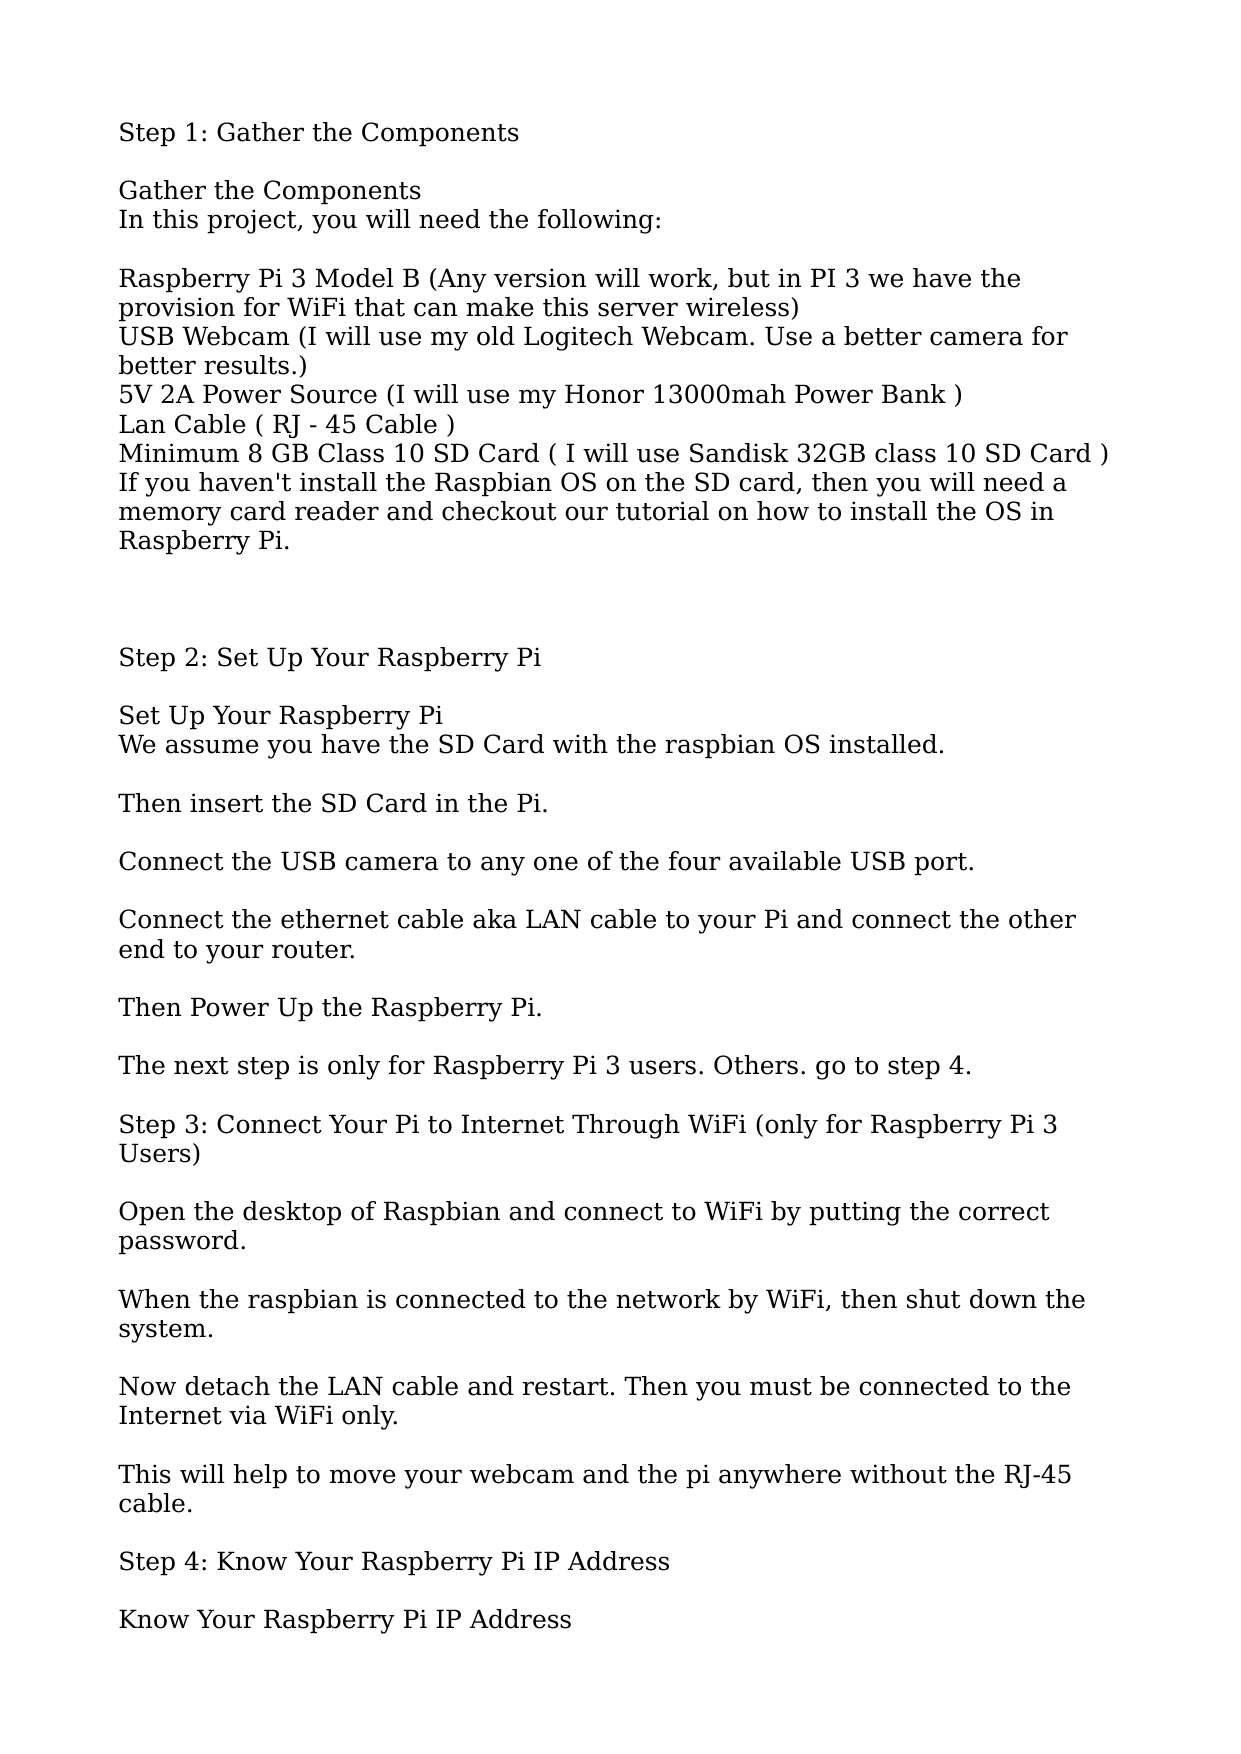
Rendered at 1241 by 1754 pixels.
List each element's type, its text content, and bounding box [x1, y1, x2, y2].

text In this project, you will need the following: [118, 206, 1122, 235]
text Step 4: Know Your Raspberry Pi IP Address [118, 1547, 1122, 1576]
text Gather the Components [118, 176, 1122, 206]
text If you haven't install the Raspbian OS on the SD card, then you will need a memory card reader and checkout our tutorial on how to install the OS in Raspberry Pi. [118, 468, 1122, 556]
text The next step is only for Raspberry Pi 3 users. Others. go to step 4. [118, 1051, 1122, 1081]
text Then Power Up the Raspberry Pi. [118, 993, 1122, 1022]
text Lan Cable ( RJ - 45 Cable ) [118, 410, 1122, 439]
text Then insert the SD Card in the Pi. [118, 789, 1122, 818]
text Step 3: Connect Your Pi to Internet Through WiFi (only for Raspberry Pi 3 Users) [118, 1110, 1122, 1168]
text When the raspbian is connected to the network by WiFi, then shut down the system. [118, 1285, 1122, 1343]
text Step 2: Set Up Your Raspberry Pi [118, 643, 1122, 672]
text 5V 2A Power Source (I will use my Honor 13000mah Power Bank ) [118, 381, 1122, 410]
text USB Webcam (I will use my old Logitech Webcam. Use a better camera for better results.) [118, 322, 1122, 381]
text Connect the USB camera to any one of the four available USB port. [118, 847, 1122, 876]
text Minimum 8 GB Class 10 SD Card ( I will use Sandisk 32GB class 10 SD Card ) [118, 439, 1122, 468]
text Raspberry Pi 3 Model B (Any version will work, but in PI 3 we have the provision for WiFi that can make this server wireless) [118, 264, 1122, 322]
text Open the desktop of Raspbian and connect to WiFi by putting the correct password. [118, 1197, 1122, 1256]
text This will help to move your webcam and the pi anywhere without the RJ-45 cable. [118, 1460, 1122, 1518]
text Connect the ethernet cable aka LAN cable to your Pi and connect the other end to your router. [118, 906, 1122, 964]
text We assume you have the SD Card with the raspbian OS installed. [118, 731, 1122, 760]
text Step 1: Gather the Components [118, 118, 1122, 147]
text Set Up Your Raspberry Pi [118, 701, 1122, 731]
text Know Your Raspberry Pi IP Address [118, 1606, 1122, 1635]
text Now detach the LAN cable and restart. Then you must be connected to the Internet via WiFi only. [118, 1372, 1122, 1431]
